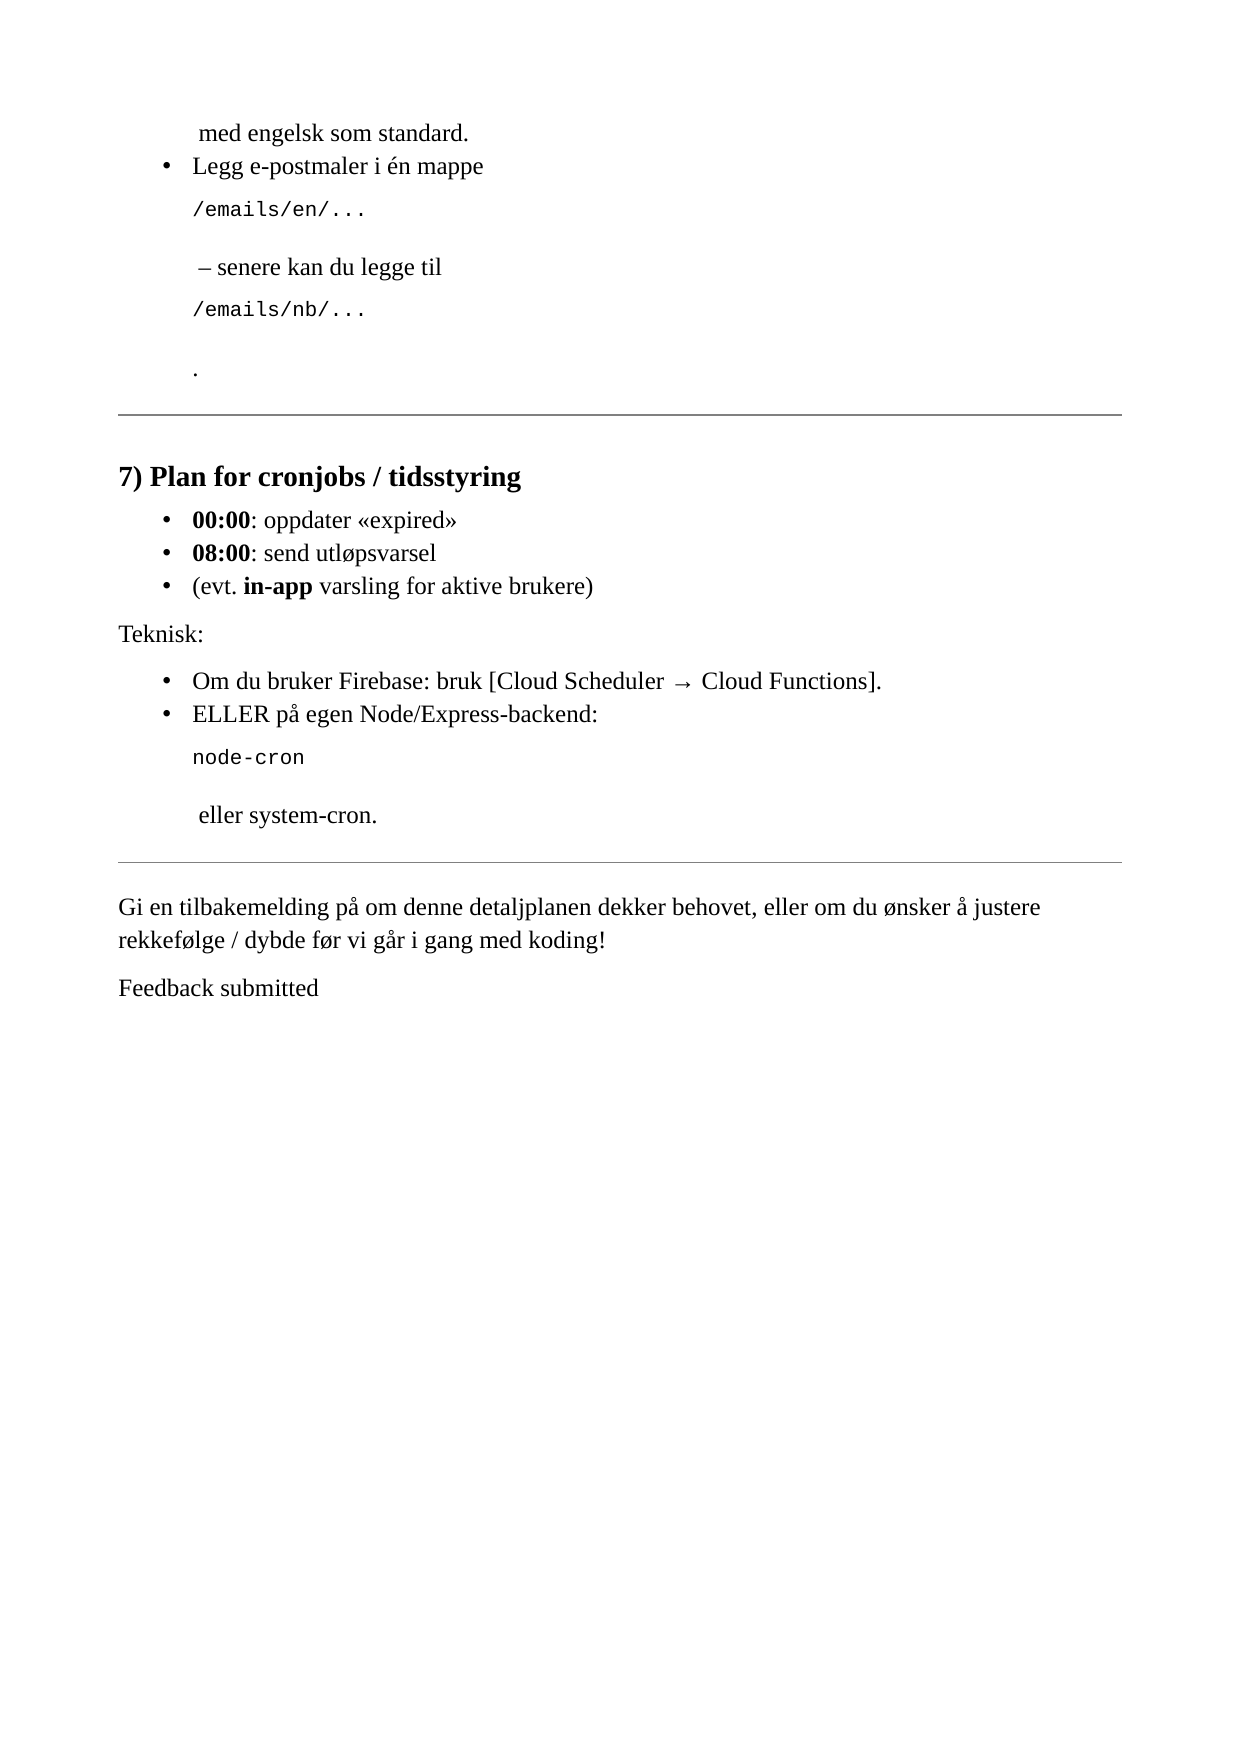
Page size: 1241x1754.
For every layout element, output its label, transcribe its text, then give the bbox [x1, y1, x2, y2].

text Feedback submitted [118, 973, 1122, 1001]
list 00:00: oppdater «expired» [162, 505, 1122, 534]
subtitle 7) Plan for cronjobs / tidsstyring [118, 459, 1122, 493]
list eller system‑cron. [162, 800, 1122, 829]
text Gi en tilbakemelding på om denne detaljplanen dekker behovet, eller om du ønsker å justere rekkefølge / dybde før vi går i gang med koding! [118, 892, 1122, 954]
list med engelsk som standard. [162, 118, 1122, 147]
text Teknisk: [118, 619, 1122, 647]
list (evt. in-app varsling for aktive brukere) [162, 571, 1122, 600]
list ELLER på egen Node/Express‑backend: [162, 699, 1122, 728]
list Legg e‑postmaler i én mappe [162, 151, 1122, 180]
list 08:00: send utløpsvarsel [162, 538, 1122, 567]
list . [162, 353, 1122, 381]
list – senere kan du legge til [162, 252, 1122, 281]
list Om du bruker Firebase: bruk [Cloud Scheduler → Cloud Functions]. [162, 666, 1122, 695]
list /emails/nb/... [162, 299, 1122, 323]
list /emails/en/... [162, 199, 1122, 222]
list node-cron [162, 747, 1122, 771]
